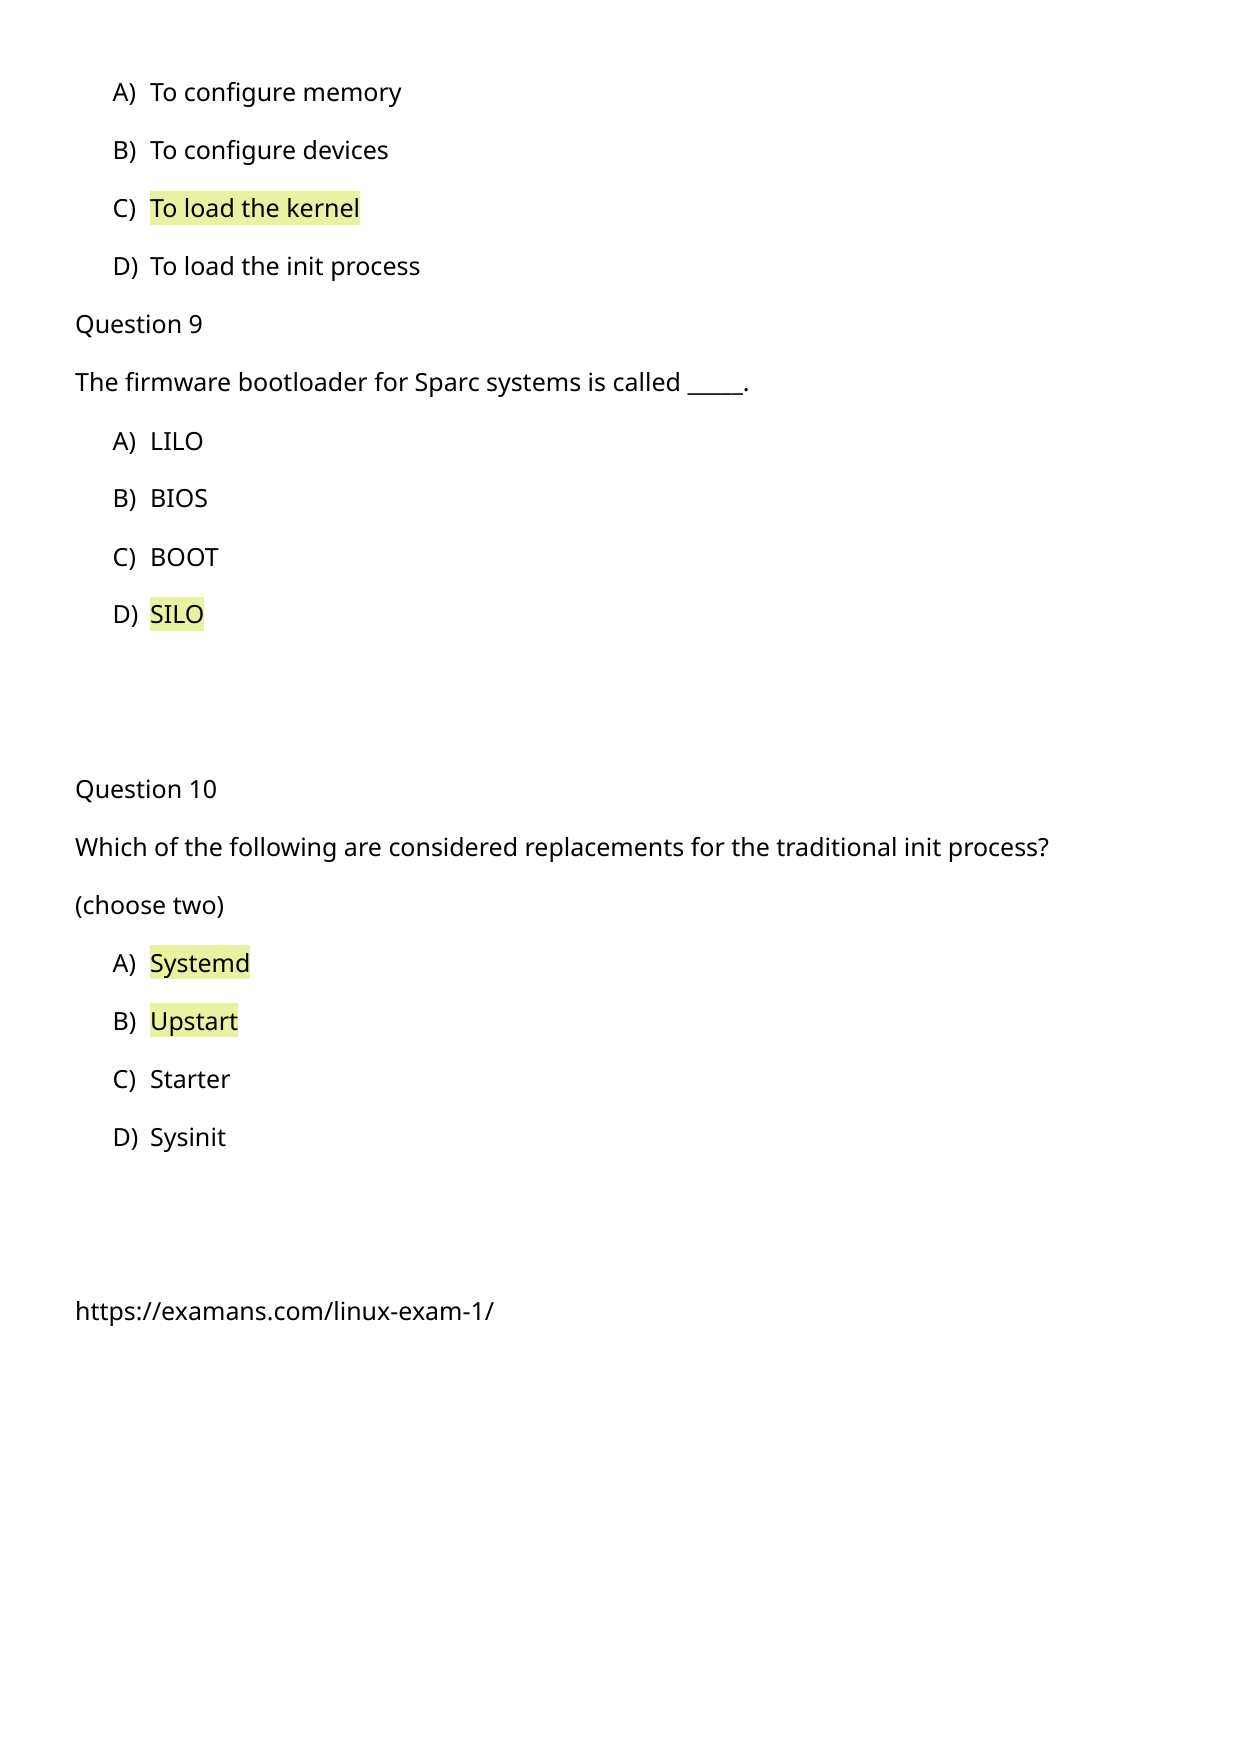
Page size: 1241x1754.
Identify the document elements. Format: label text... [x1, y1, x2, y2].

text Which of the following are considered replacements for the traditional init process? [75, 829, 1165, 863]
list LILO [112, 423, 1165, 457]
text https://examans.com/linux-exam-1/ [75, 1293, 1165, 1327]
list BOOT [112, 539, 1165, 573]
list Upstart [112, 1003, 1165, 1037]
list To configure devices [112, 133, 1165, 167]
list To load the kernel [112, 191, 1165, 225]
list Starter [112, 1061, 1165, 1095]
list SILO [112, 597, 1165, 631]
text (choose two) [75, 887, 1165, 921]
list To configure memory [112, 75, 1165, 109]
list Systemd [112, 945, 1165, 979]
list BIOS [112, 481, 1165, 515]
text Question 9 [75, 307, 1165, 341]
list To load the init process [112, 249, 1165, 283]
list Sysinit [112, 1119, 1165, 1153]
text The firmware bootloader for Sparc systems is called _____. [75, 365, 1165, 399]
text Question 10 [75, 771, 1165, 805]
